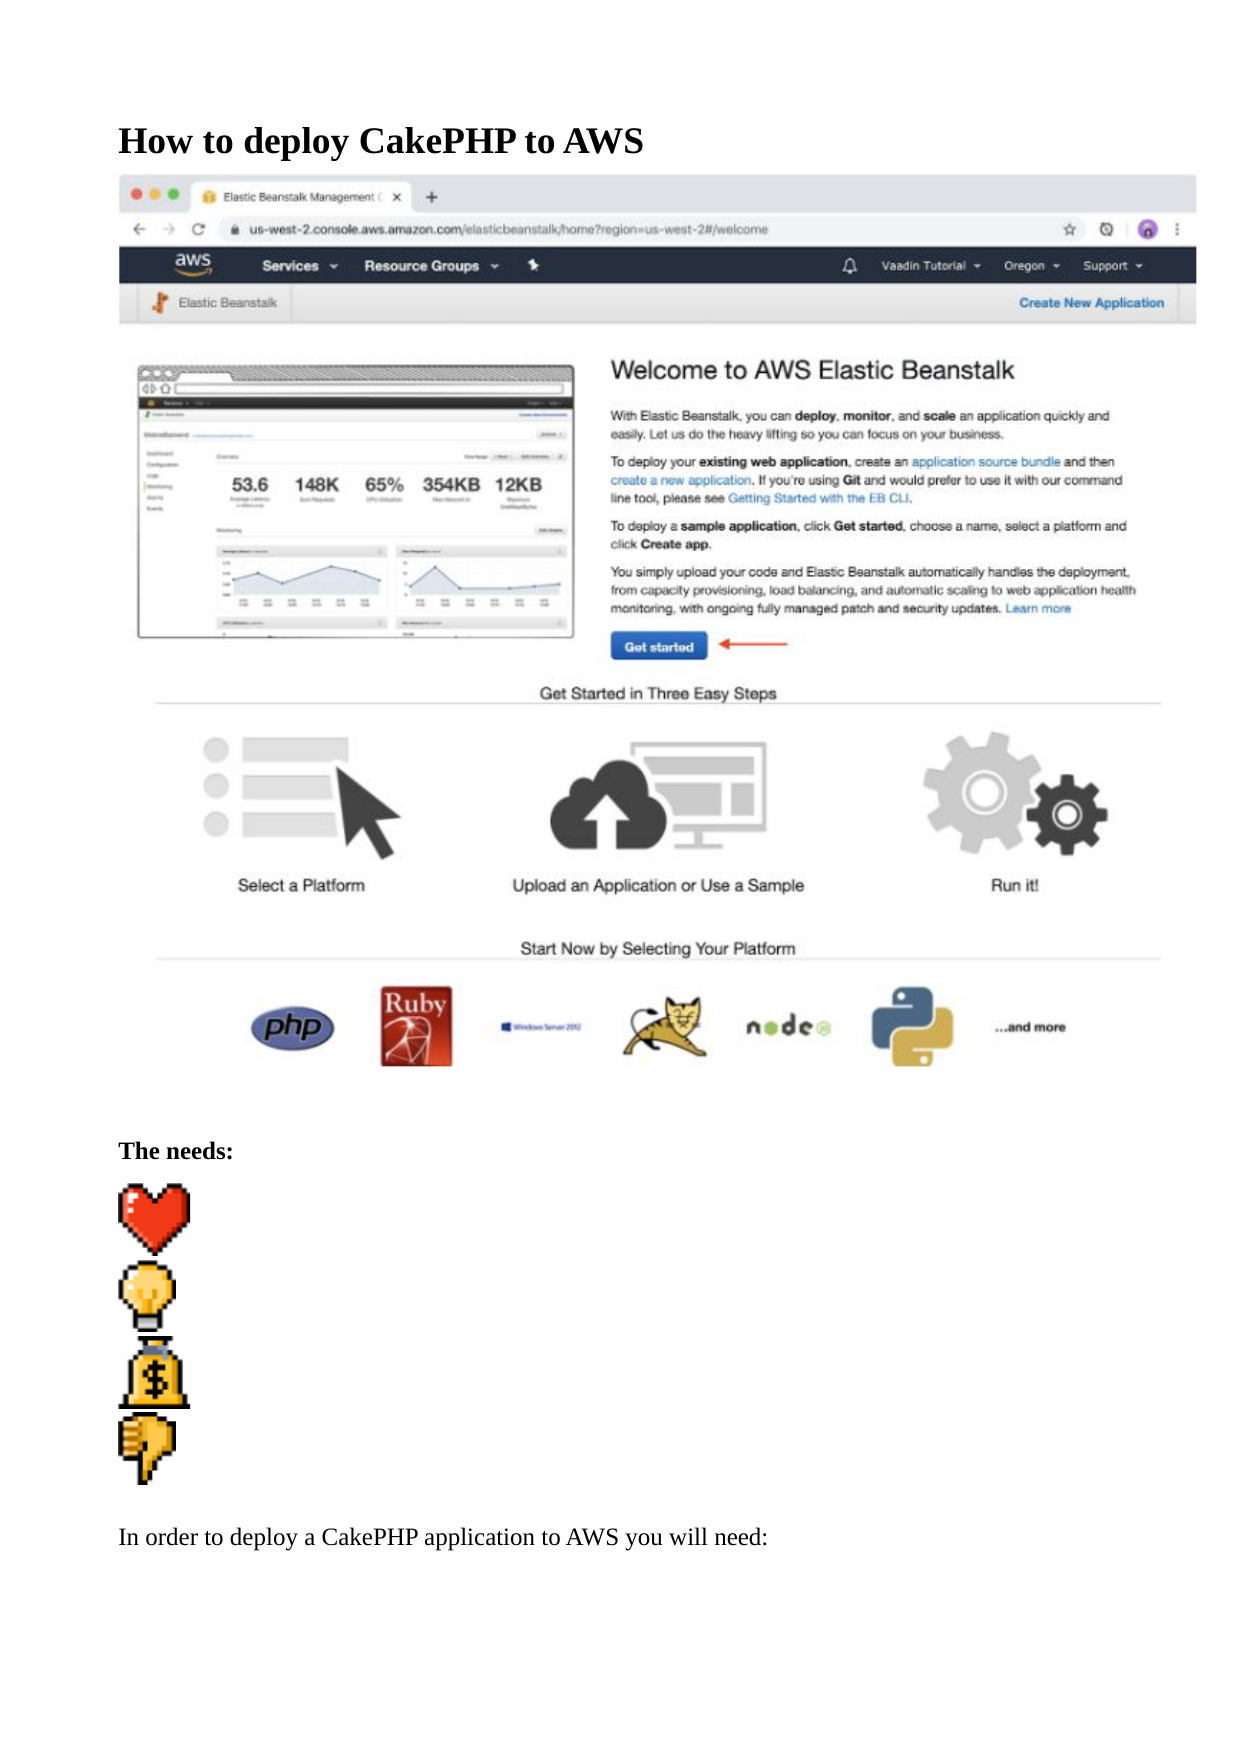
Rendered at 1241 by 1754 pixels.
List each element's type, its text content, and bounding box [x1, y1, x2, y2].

picture [118, 1412, 176, 1485]
picture [118, 1260, 176, 1332]
subtitle How to deploy CakePHP to AWS [118, 118, 1122, 161]
text The needs: [118, 1136, 1122, 1165]
text In order to deploy a CakePHP application to AWS you will need: [118, 1522, 1122, 1550]
picture [118, 1183, 191, 1256]
picture [118, 1336, 191, 1409]
picture [118, 173, 1197, 1118]
